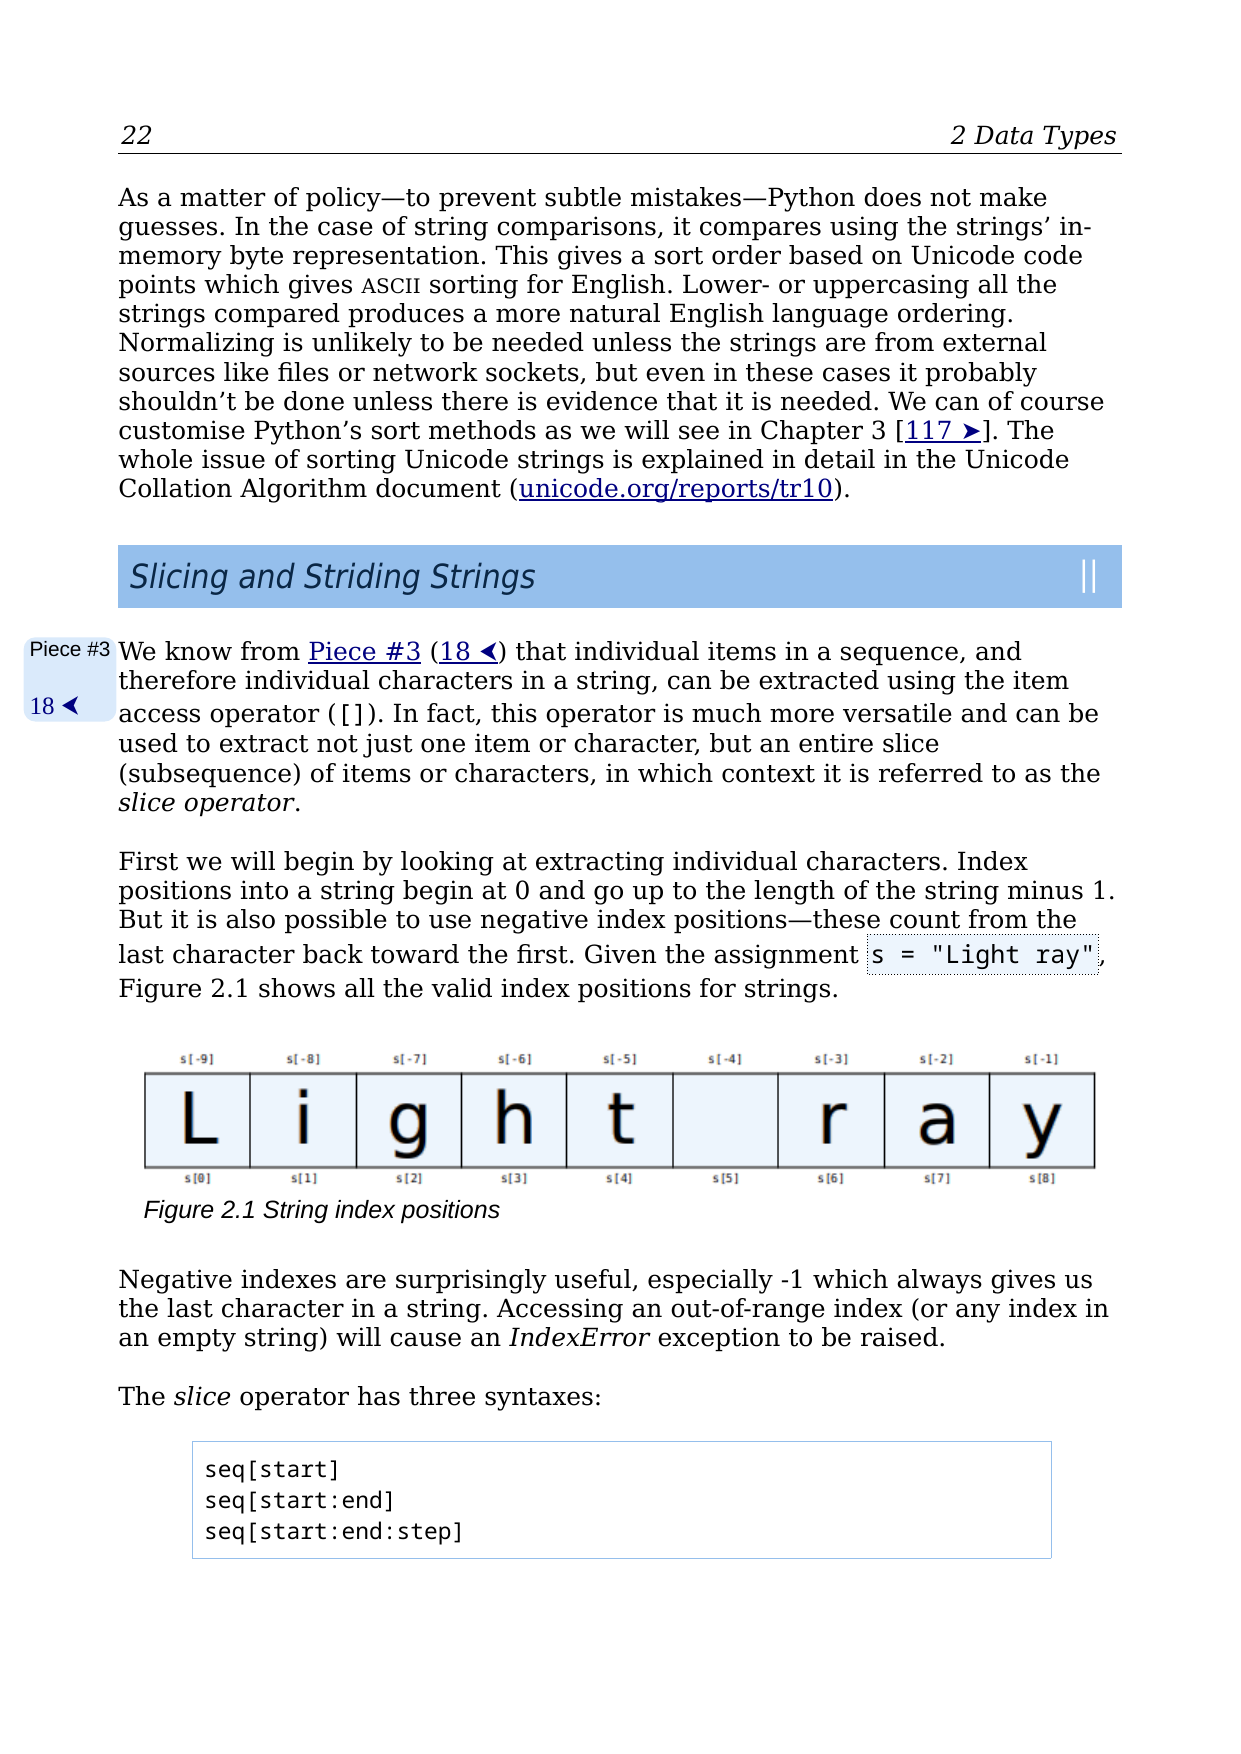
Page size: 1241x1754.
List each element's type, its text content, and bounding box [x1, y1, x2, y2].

picture [143, 1044, 1097, 1196]
text The slice operator has three syntaxes: [118, 1382, 1122, 1411]
text || [1063, 554, 1098, 593]
subtitle Slicing and Striding Strings [118, 545, 1122, 608]
text seq[start:end] [193, 1472, 1051, 1503]
text First we will begin by looking at extracting individual characters. Index positions into a string begin at 0 and go up to the length of the string minus 1. But it is also possible to use negative index positions—these count from the last character back toward the first. Given the assignment s = "Light ray", Figure 2.1 shows all the valid index positions for strings. [118, 847, 1122, 1003]
text As a matter of policy—to prevent subtle mistakes—Python does not make guesses. In the case of string comparisons, it compares using the strings’ in-memory byte representation. This gives a sort order based on Unicode code points which gives ascii sorting for English. Lower- or uppercasing all the strings compared produces a more natural English language ordering. Normalizing is unlikely to be needed unless the strings are from external sources like files or network sockets, but even in these cases it probably shouldn’t be done unless there is evidence that it is needed. We can of course customise Python’s sort methods as we will see in Chapter 3 [117 ➤]. The whole issue of sorting Unicode strings is explained in detail in the Unicode Collation Algorithm document (unicode.org/reports/tr10). [118, 183, 1122, 503]
text seq[start:end:step] [193, 1503, 1051, 1558]
text seq[start] [193, 1442, 1051, 1472]
text We know from Piece #3 (18 ⮜) that individual items in a sequence, and therefore individual characters in a string, can be extracted using the item access operator ([]). In fact, this operator is much more versatile and can be used to extract not just one item or character, but an entire slice (subsequence) of items or characters, in which context it is referred to as the slice operator. [118, 637, 1122, 817]
text Negative indexes are surprisingly useful, especially -1 which always gives us the last character in a string. Accessing an out-of-range index (or any index in an empty string) will cause an IndexError exception to be raised. [118, 1032, 1122, 1353]
text Figure 2.1 String index positions [143, 1196, 1097, 1224]
